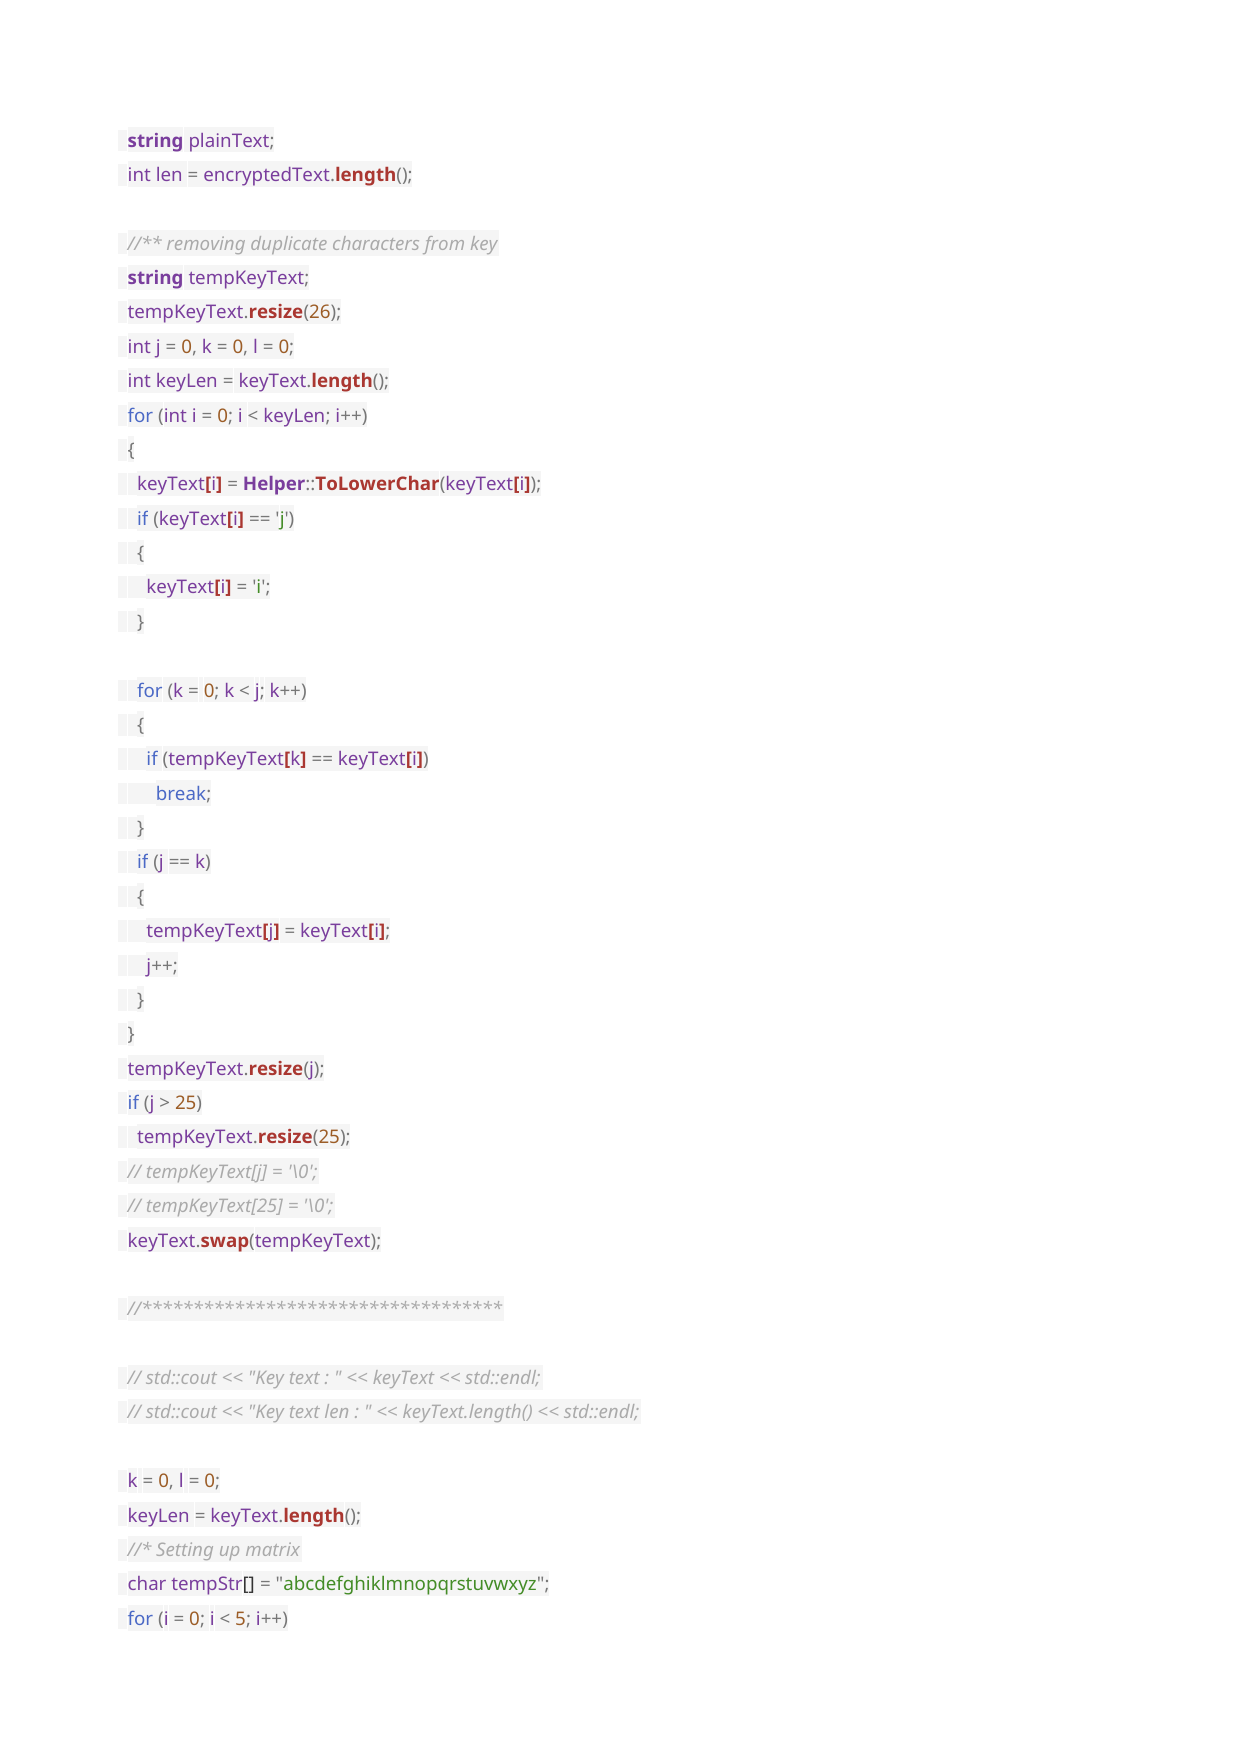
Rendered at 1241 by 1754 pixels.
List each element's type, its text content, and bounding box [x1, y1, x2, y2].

text keyLen = keyText.length(); [118, 1493, 1122, 1527]
text if (j == k) [118, 840, 1122, 874]
text } [118, 1012, 1122, 1046]
text } [118, 599, 1122, 634]
text keyText[i] = 'i'; [118, 565, 1122, 599]
text break; [118, 771, 1122, 806]
text { [118, 531, 1122, 565]
text int len = encryptedText.length(); [118, 152, 1122, 187]
text tempKeyText.resize(25); [118, 1115, 1122, 1149]
text for (i = 0; i < 5; i++) [118, 1596, 1122, 1631]
text keyText[i] = Helper::ToLowerChar(keyText[i]); [118, 462, 1122, 496]
text tempKeyText[j] = keyText[i]; [118, 909, 1122, 943]
text j++; [118, 943, 1122, 977]
text string tempKeyText; [118, 256, 1122, 290]
text string plainText; [118, 118, 1122, 152]
text { [118, 427, 1122, 462]
text } [118, 977, 1122, 1012]
text { [118, 874, 1122, 909]
text // tempKeyText[25] = '\0'; [118, 1184, 1122, 1218]
text if (j > 25) [118, 1081, 1122, 1115]
text int keyLen = keyText.length(); [118, 359, 1122, 393]
text char tempStr[] = "abcdefghiklmnopqrstuvwxyz"; [118, 1562, 1122, 1596]
text //* Setting up matrix [118, 1527, 1122, 1562]
text // std::cout << "Key text len : " << keyText.length() << std::endl; [118, 1390, 1122, 1424]
text // std::cout << "Key text : " << keyText << std::endl; [118, 1356, 1122, 1390]
text tempKeyText.resize(26); [118, 290, 1122, 324]
text for (k = 0; k < j; k++) [118, 668, 1122, 702]
text if (tempKeyText[k] == keyText[i]) [118, 737, 1122, 771]
text for (int i = 0; i < keyLen; i++) [118, 393, 1122, 427]
text k = 0, l = 0; [118, 1459, 1122, 1493]
text } [118, 806, 1122, 840]
text { [118, 702, 1122, 737]
text int j = 0, k = 0, l = 0; [118, 324, 1122, 359]
text if (keyText[i] == 'j') [118, 496, 1122, 531]
text // tempKeyText[j] = '\0'; [118, 1149, 1122, 1184]
text //** removing duplicate characters from key [118, 221, 1122, 256]
text tempKeyText.resize(j); [118, 1046, 1122, 1081]
text //*********************************** [118, 1287, 1122, 1321]
text keyText.swap(tempKeyText); [118, 1218, 1122, 1252]
